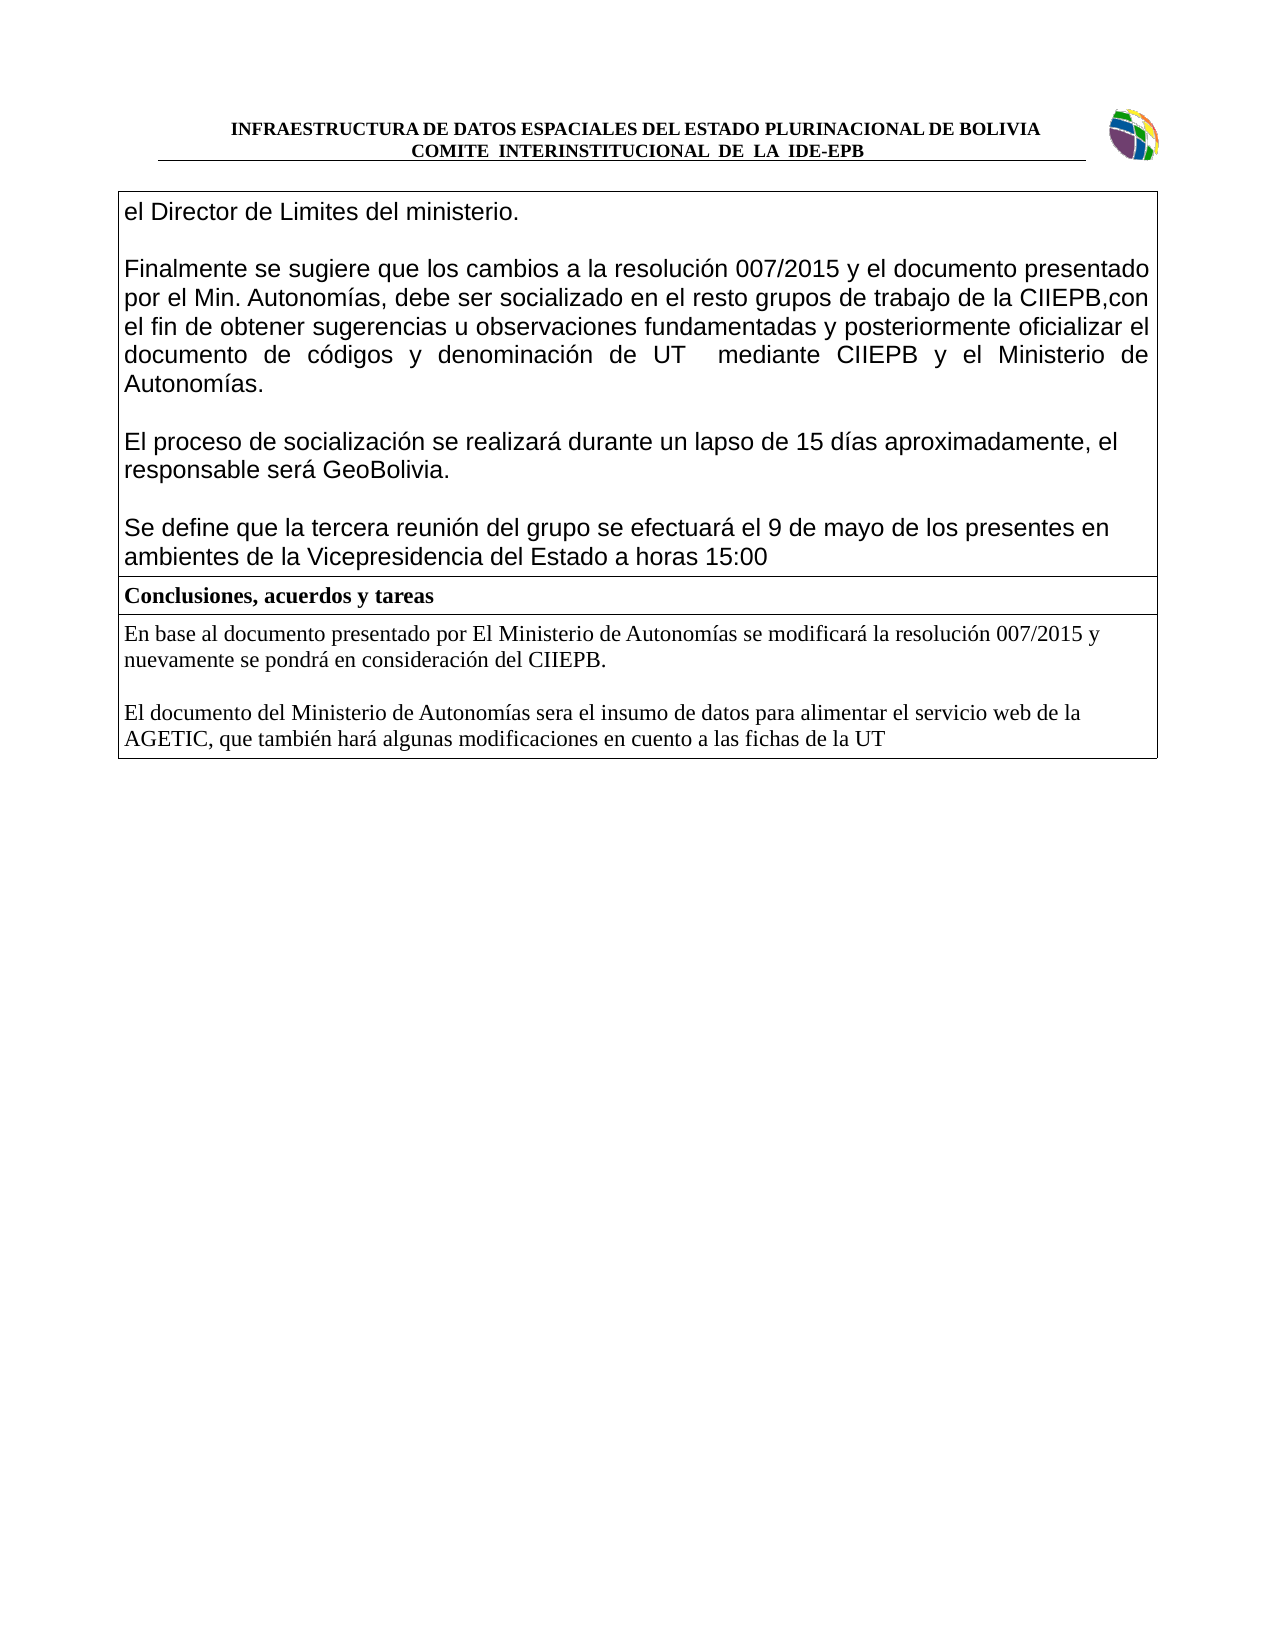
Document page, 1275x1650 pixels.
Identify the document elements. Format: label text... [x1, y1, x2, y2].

table_cell el Director de Limites del ministerio. Finalmente se sugiere que los cambios a la resolución 007/2015 y el documento presentado por el Min. Autonomías, debe ser socializado en el resto grupos de trabajo de la CIIEPB,con el fin de obtener sugerencias u observaciones fundamentadas y posteriormente oficializar el documento de códigos y denominación de UT mediante CIIEPB y el Ministerio de Autonomías. El proceso de socialización se realizará durante un lapso de 15 días aproximadamente, el responsable será GeoBolivia. Se define que la tercera reunión del grupo se efectuará el 9 de mayo de los presentes en ambientes de la Vicepresidencia del Estado a horas 15:00 [119, 192, 1157, 576]
picture [1106, 104, 1162, 164]
table_header Conclusiones, acuerdos y tareas [119, 577, 1157, 614]
table_cell En base al documento presentado por El Ministerio de Autonomías se modificará la resolución 007/2015 y nuevamente se pondrá en consideración del CIIEPB. El documento del Ministerio de Autonomías sera el insumo de datos para alimentar el servicio web de la AGETIC, que también hará algunas modificaciones en cuento a las fichas de la UT [119, 615, 1157, 757]
